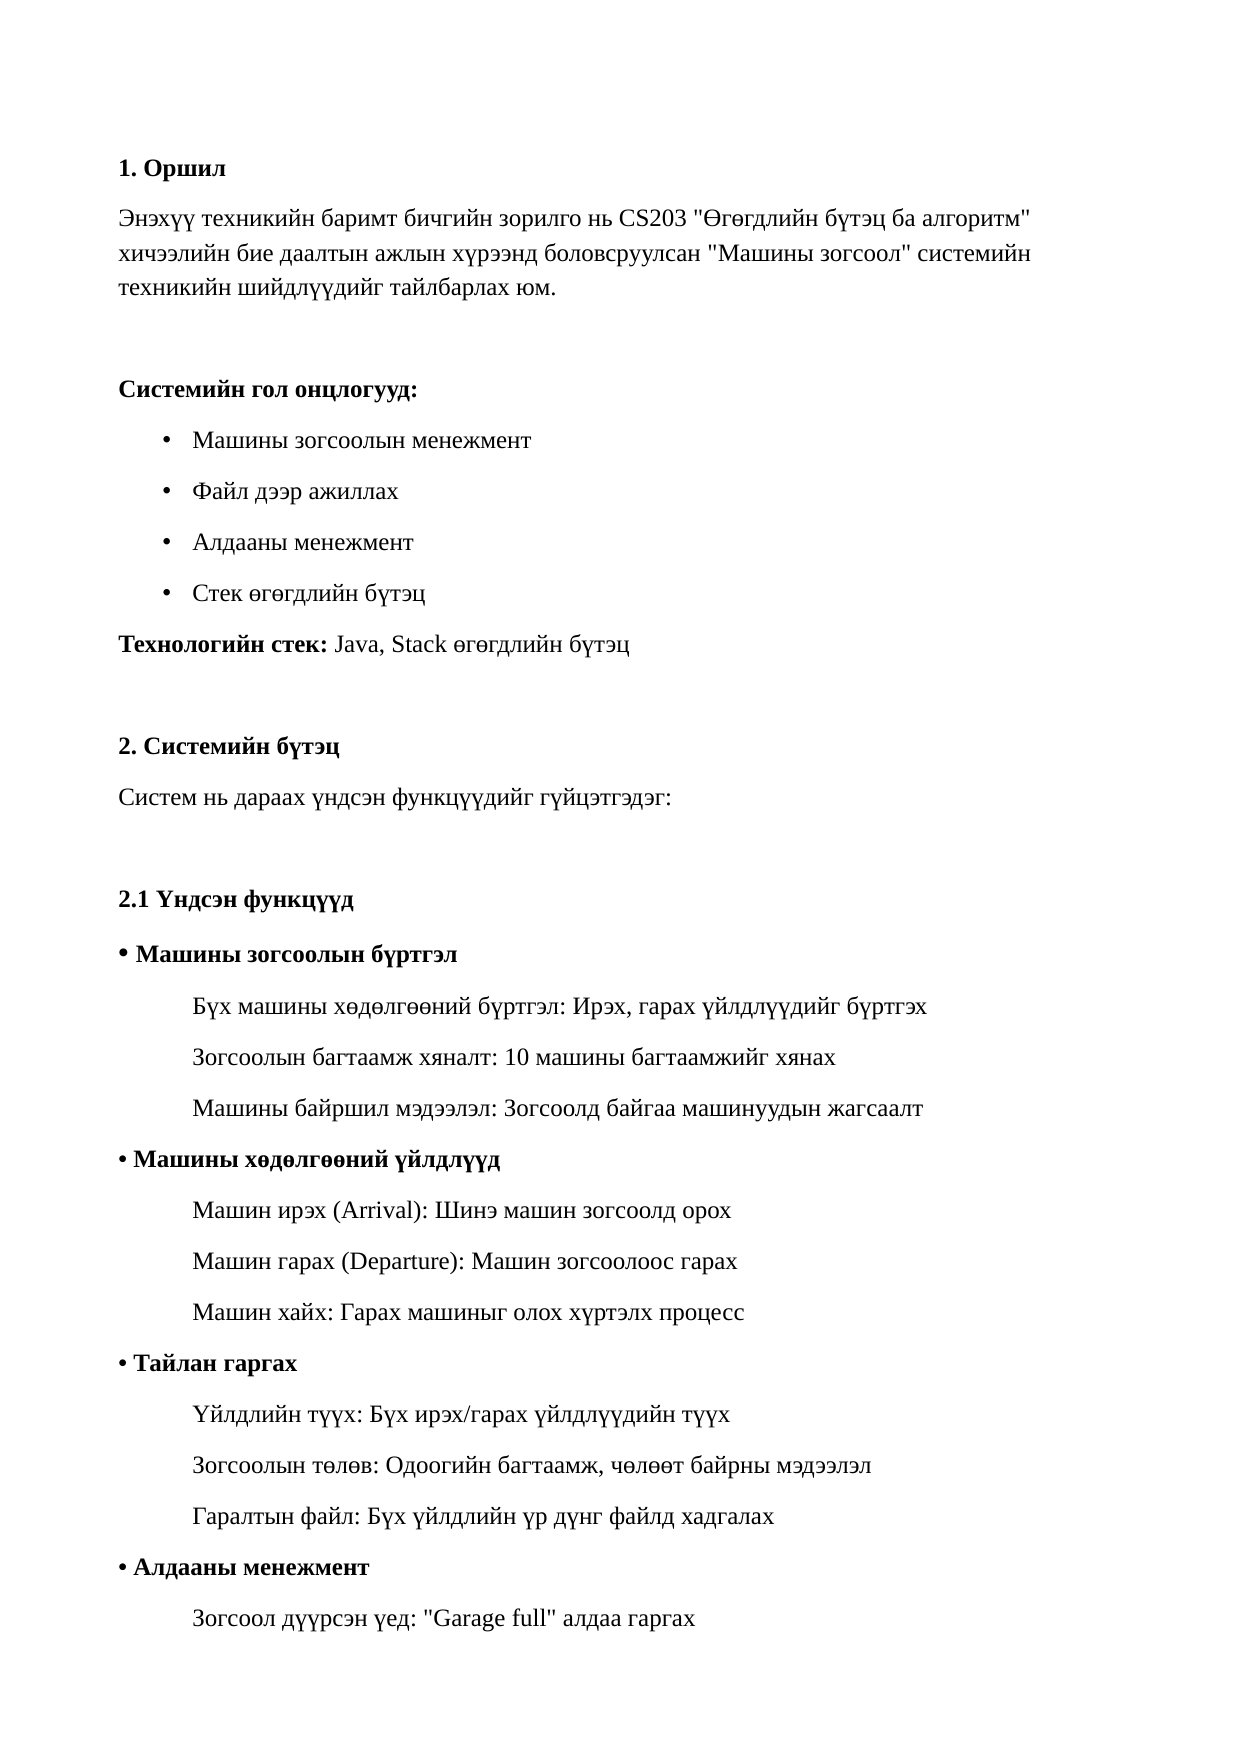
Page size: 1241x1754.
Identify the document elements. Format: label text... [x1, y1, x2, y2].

text Үйлдлийн түүх: Бүх ирэх/гарах үйлдлүүдийн түүх [192, 1399, 1122, 1428]
subtitle Стек өгөгдлийн бүтэц [162, 578, 1122, 607]
subtitle 2.1 Үндсэн функцүүд [118, 884, 1122, 912]
text Зогсоолын багтаамж хяналт: 10 машины багтаамжийг хянах [192, 1042, 1122, 1071]
text Зогсоолын төлөв: Одоогийн багтаамж, чөлөөт байрны мэдээлэл [192, 1450, 1122, 1478]
text Системийн гол онцлогууд: [118, 374, 1122, 403]
subtitle • Алдааны менежмент [118, 1552, 1122, 1580]
text Технологийн стек: Java, Stack өгөгдлийн бүтэц [118, 629, 1122, 658]
text Машин хайх: Гарах машиныг олох хүртэлх процесс [192, 1297, 1122, 1326]
subtitle Машины зогсоолын менежмент [162, 425, 1122, 454]
text Машины байршил мэдээлэл: Зогсоолд байгаа машинуудын жагсаалт [192, 1093, 1122, 1122]
text Систем нь дараах үндсэн функцүүдийг гүйцэтгэдэг: [118, 782, 1122, 811]
text Гаралтын файл: Бүх үйлдлийн үр дүнг файлд хадгалах [192, 1501, 1122, 1529]
subtitle Файл дээр ажиллах [162, 476, 1122, 505]
subtitle • Тайлан гаргах [118, 1348, 1122, 1377]
subtitle 2. Системийн бүтэц [118, 731, 1122, 760]
text Машин гарах (Departure): Машин зогсоолоос гарах [192, 1246, 1122, 1275]
text Зогсоол дүүрсэн үед: "Garage full" алдаа гаргах [192, 1603, 1122, 1631]
subtitle 1. Оршил [118, 118, 1122, 181]
text Машин ирэх (Arrival): Шинэ машин зогсоолд орох [192, 1195, 1122, 1224]
subtitle • Машины зогсоолын бүртгэл [118, 935, 1122, 968]
text Энэхүү техникийн баримт бичгийн зорилго нь CS203 "Өгөгдлийн бүтэц ба алгоритм" хичээлийн бие даалтын ажлын хүрээнд боловсруулсан "Машины зогсоол" системийн техникийн шийдлүүдийг тайлбарлах юм. [118, 203, 1122, 301]
text Бүх машины хөдөлгөөний бүртгэл: Ирэх, гарах үйлдлүүдийг бүртгэх [192, 991, 1122, 1020]
subtitle • Машины хөдөлгөөний үйлдлүүд [118, 1144, 1122, 1173]
subtitle Алдааны менежмент [162, 527, 1122, 556]
